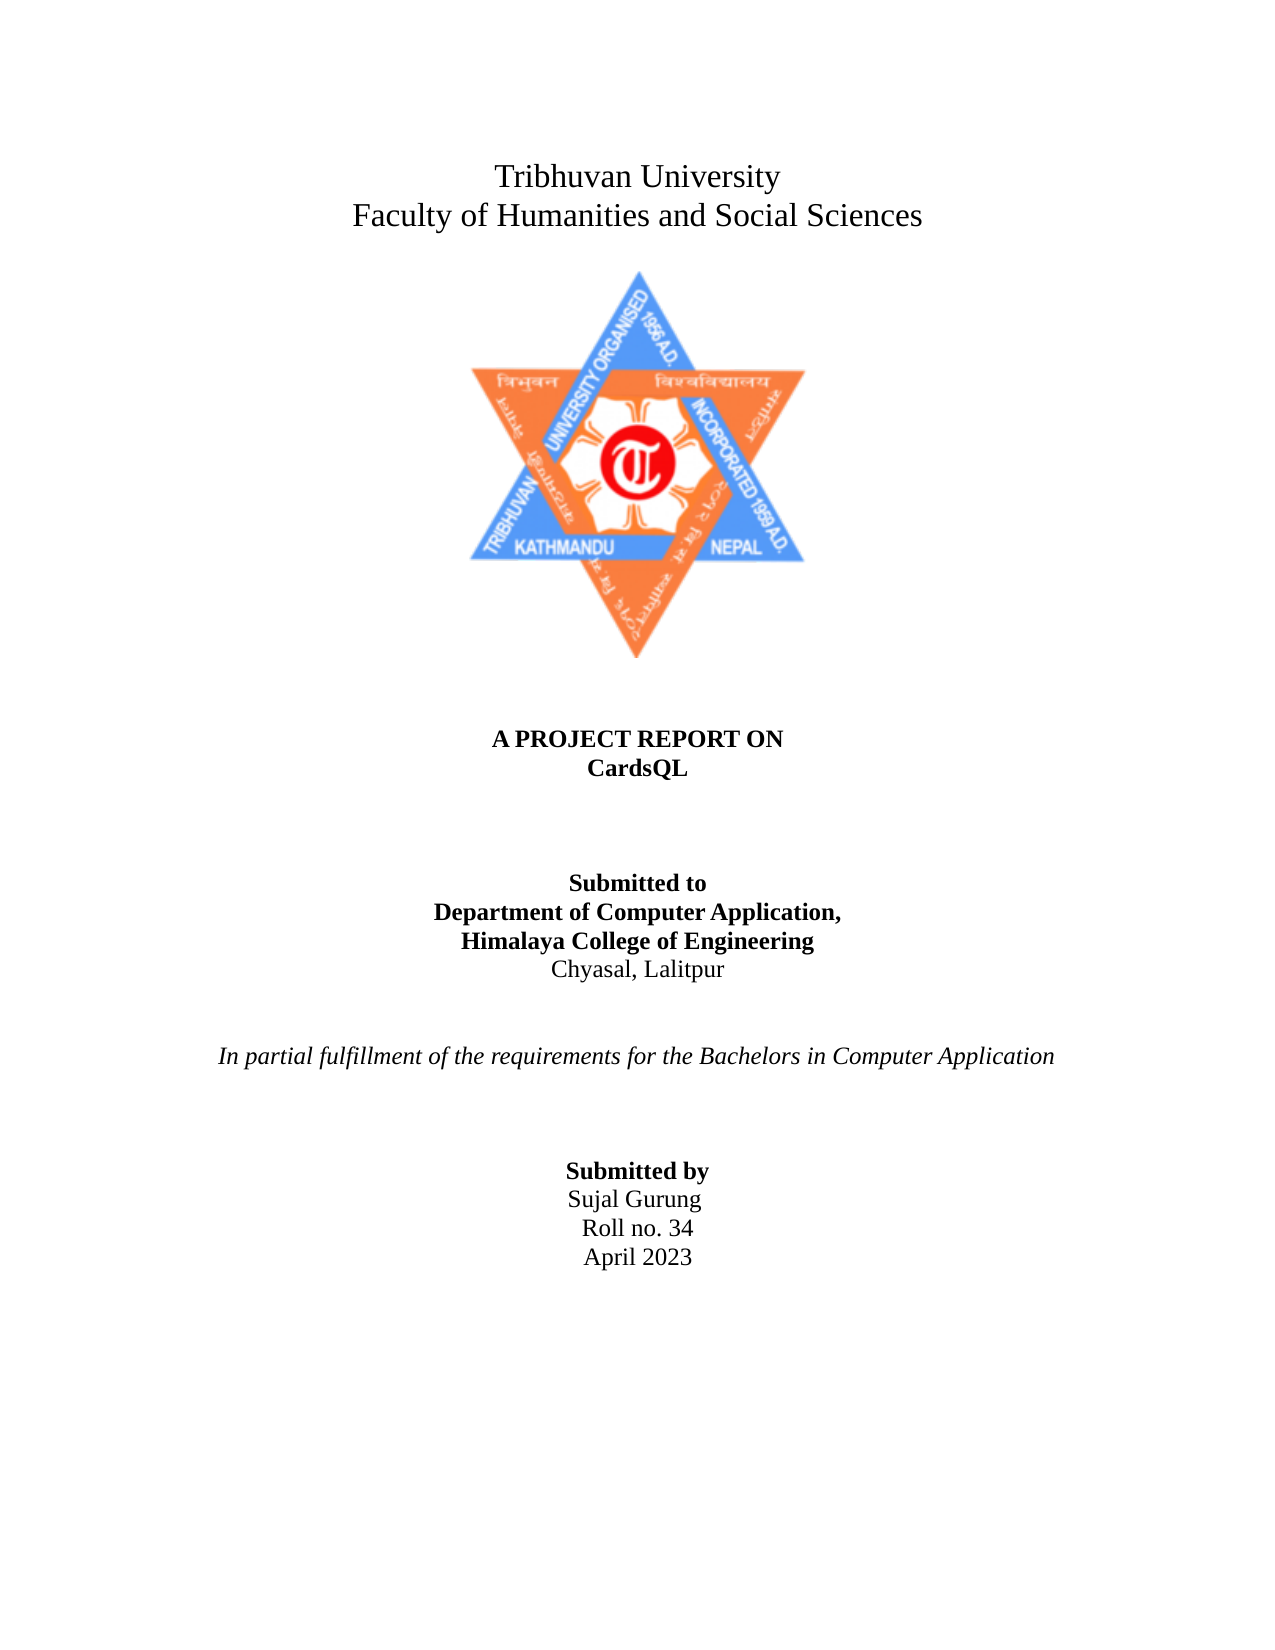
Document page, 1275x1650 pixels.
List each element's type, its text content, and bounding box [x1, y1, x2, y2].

text A PROJECT REPORT ON [118, 724, 1157, 753]
picture [465, 271, 810, 658]
text Faculty of Humanities and Social Sciences [118, 195, 1157, 233]
text Submitted by [118, 1156, 1157, 1184]
text Department of Computer Application, [118, 897, 1157, 926]
text CardsQL [118, 753, 1157, 782]
text Submitted to [118, 868, 1157, 897]
text Chyasal, Lalitpur [118, 954, 1157, 983]
text Sujal Gurung [118, 1184, 1157, 1213]
text Roll no. 34 [118, 1213, 1157, 1242]
text Himalaya College of Engineering [118, 926, 1157, 954]
text Tribhuvan University [118, 156, 1157, 195]
text In partial fulfillment of the requirements for the Bachelors in Computer Application [118, 1041, 1157, 1069]
text April 2023 [118, 1242, 1157, 1271]
